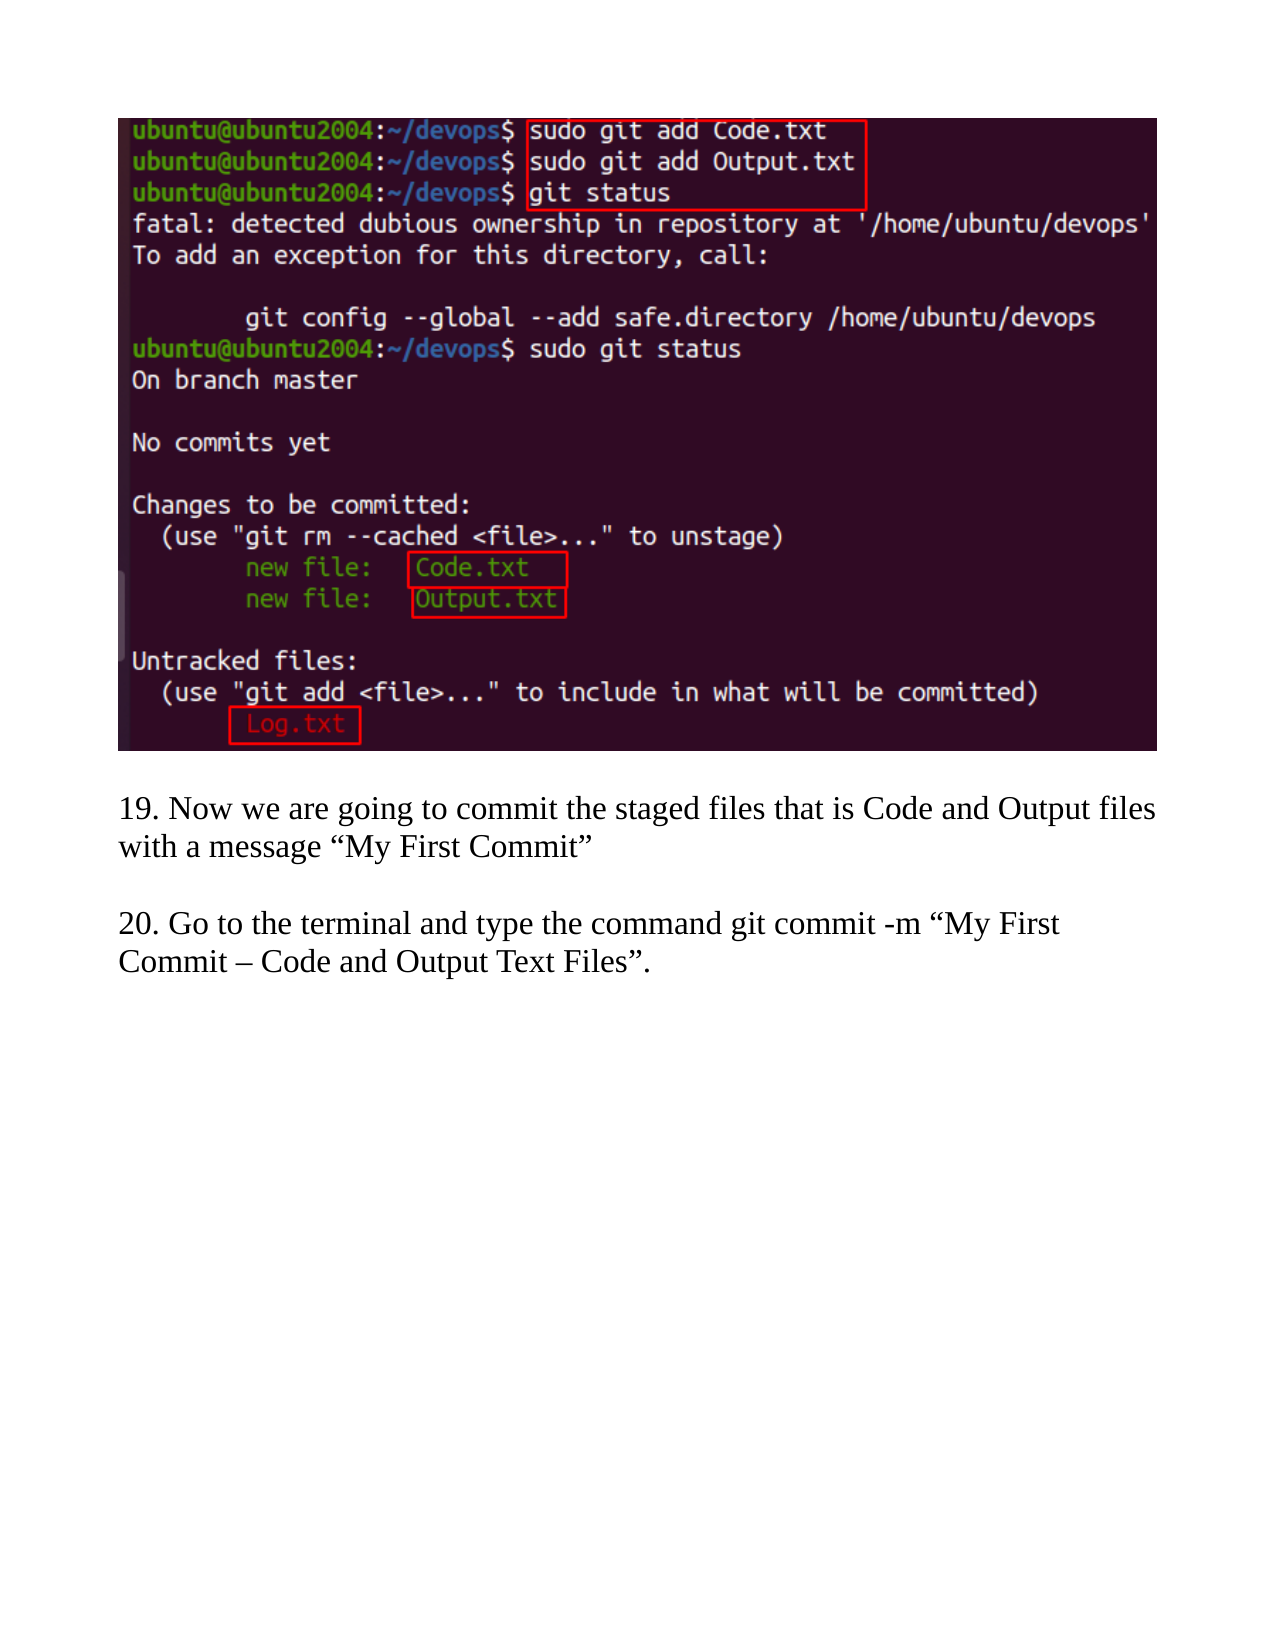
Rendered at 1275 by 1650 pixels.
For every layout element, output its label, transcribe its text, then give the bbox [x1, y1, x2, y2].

text 19. Now we are going to commit the staged files that is Code and Output files with a message “My First Commit” [118, 788, 1157, 865]
text 20. Go to the terminal and type the command git commit -m “My First Commit – Code and Output Text Files”. [118, 903, 1157, 980]
picture [118, 118, 1157, 751]
